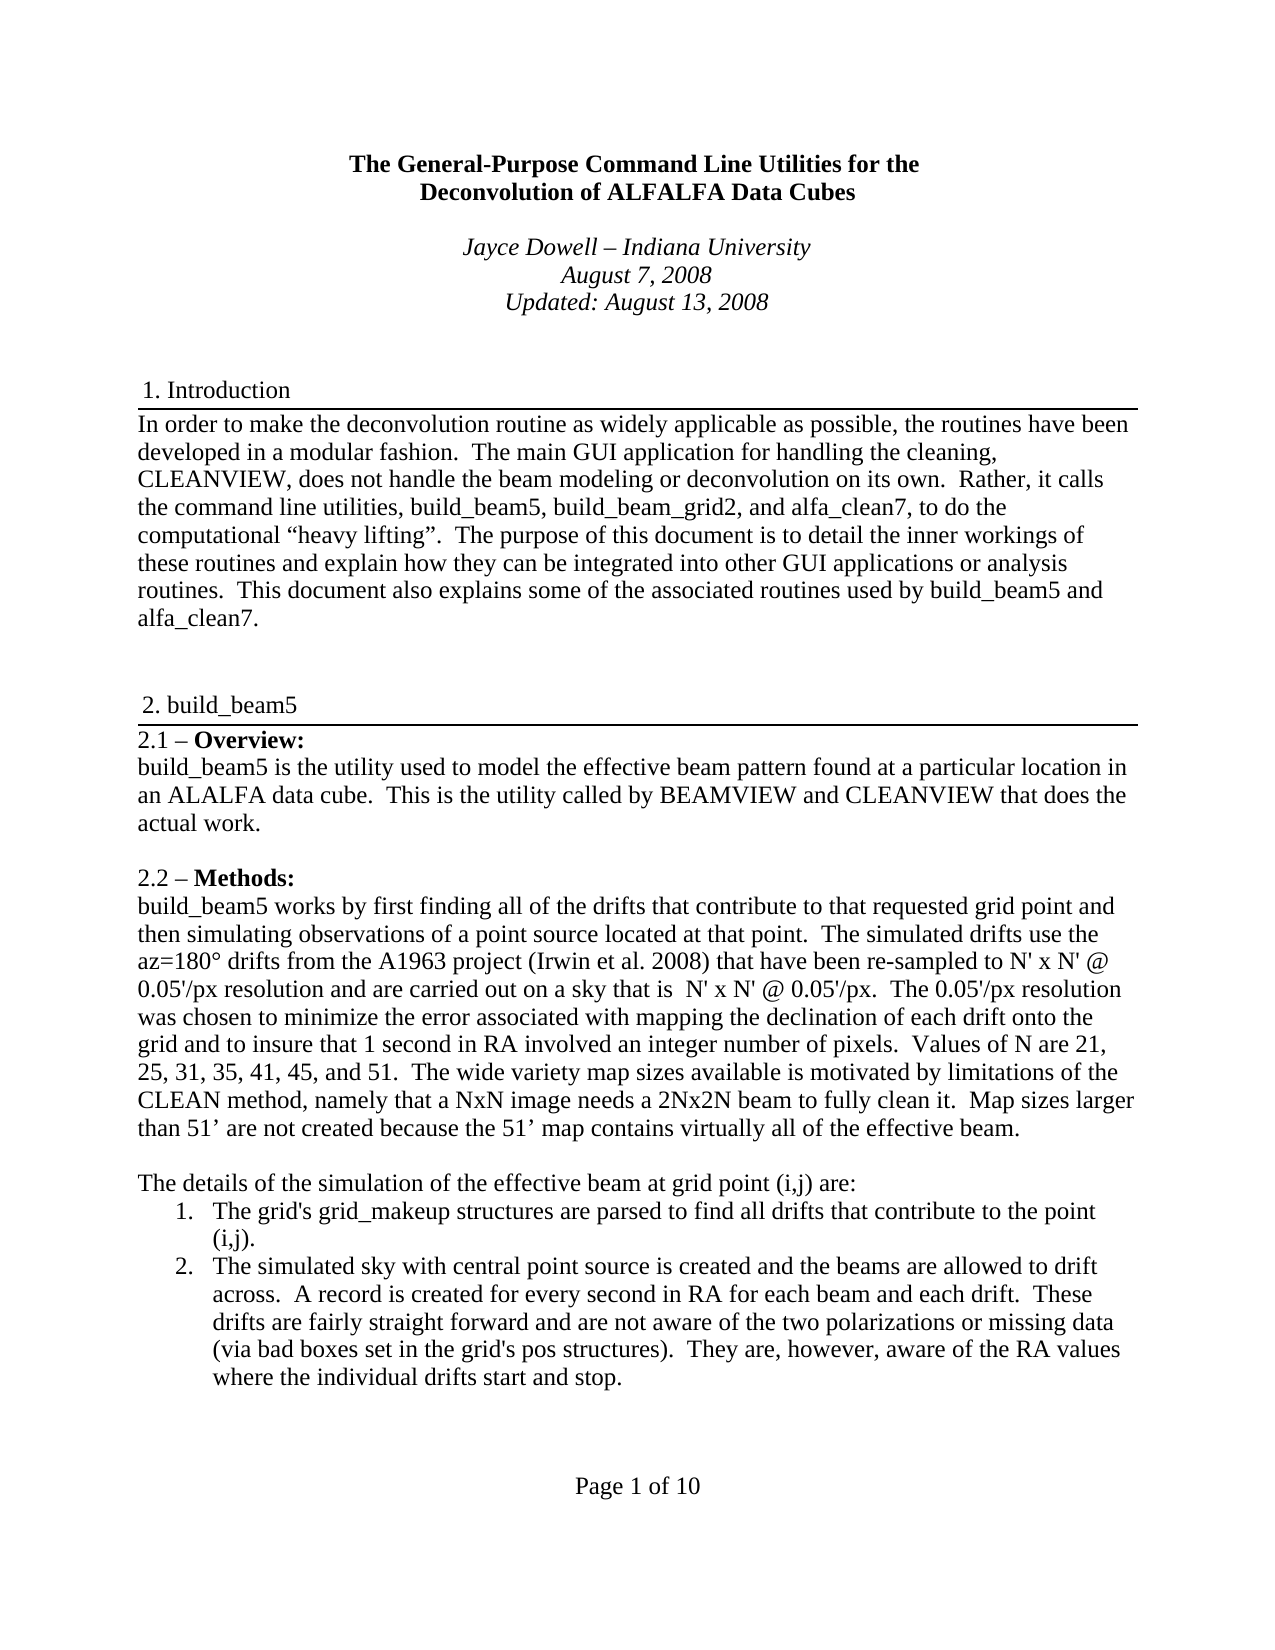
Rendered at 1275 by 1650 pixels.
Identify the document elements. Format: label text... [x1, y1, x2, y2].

list The grid's grid_makeup structures are parsed to find all drifts that contribute to the point (i,j). [175, 1197, 1138, 1252]
text build_beam5 works by first finding all of the drifts that contribute to that requested grid point and then simulating observations of a point source located at that point. The simulated drifts use the az=180° drifts from the A1963 project (Irwin et al. 2008) that have been re-sampled to N' x N' @ 0.05'/px resolution and are carried out on a sky that is N' x N' @ 0.05'/px. The 0.05'/px resolution was chosen to minimize the error associated with mapping the declination of each drift onto the grid and to insure that 1 second in RA involved an integer number of pixels. Values of N are 21, 25, 31, 35, 41, 45, and 51. The wide variety map sizes available is motivated by limitations of the CLEAN method, namely that a NxN image needs a 2Nx2N beam to fully clean it. Map sizes larger than 51’ are not created because the 51’ map contains virtually all of the effective beam. [137, 892, 1138, 1141]
text Jayce Dowell – Indiana University [137, 233, 1138, 261]
text Updated: August 13, 2008 [137, 288, 1138, 316]
text The details of the simulation of the effective beam at grid point (i,j) are: [137, 1169, 1138, 1197]
text build_beam5 is the utility used to model the effective beam pattern found at a particular location in an ALALFA data cube. This is the utility called by BEAMVIEW and CLEANVIEW that does the actual work. [137, 753, 1138, 837]
text 2. build_beam5 [137, 687, 1138, 726]
text Deconvolution of ALFALFA Data Cubes [137, 178, 1138, 205]
text August 7, 2008 [137, 261, 1138, 288]
text In order to make the deconvolution routine as widely applicable as possible, the routines have been developed in a modular fashion. The main GUI application for handling the cleaning, CLEANVIEW, does not handle the beam modeling or deconvolution on its own. Rather, it calls the command line utilities, build_beam5, build_beam_grid2, and alfa_clean7, to do the computational “heavy lifting”. The purpose of this document is to detail the inner workings of these routines and explain how they can be integrated into other GUI applications or analysis routines. This document also explains some of the associated routines used by build_beam5 and alfa_clean7. [137, 410, 1138, 632]
text The General-Purpose Command Line Utilities for the [137, 150, 1138, 178]
text 1. Introduction [137, 372, 1138, 410]
list The simulated sky with central point source is created and the beams are allowed to drift across. A record is created for every second in RA for each beam and each drift. These drifts are fairly straight forward and are not aware of the two polarizations or missing data (via bad boxes set in the grid's pos structures). They are, however, aware of the RA values where the individual drifts start and stop. [175, 1252, 1138, 1391]
text 2.2 – Methods: [137, 864, 1138, 892]
text 2.1 – Overview: [137, 726, 1138, 753]
